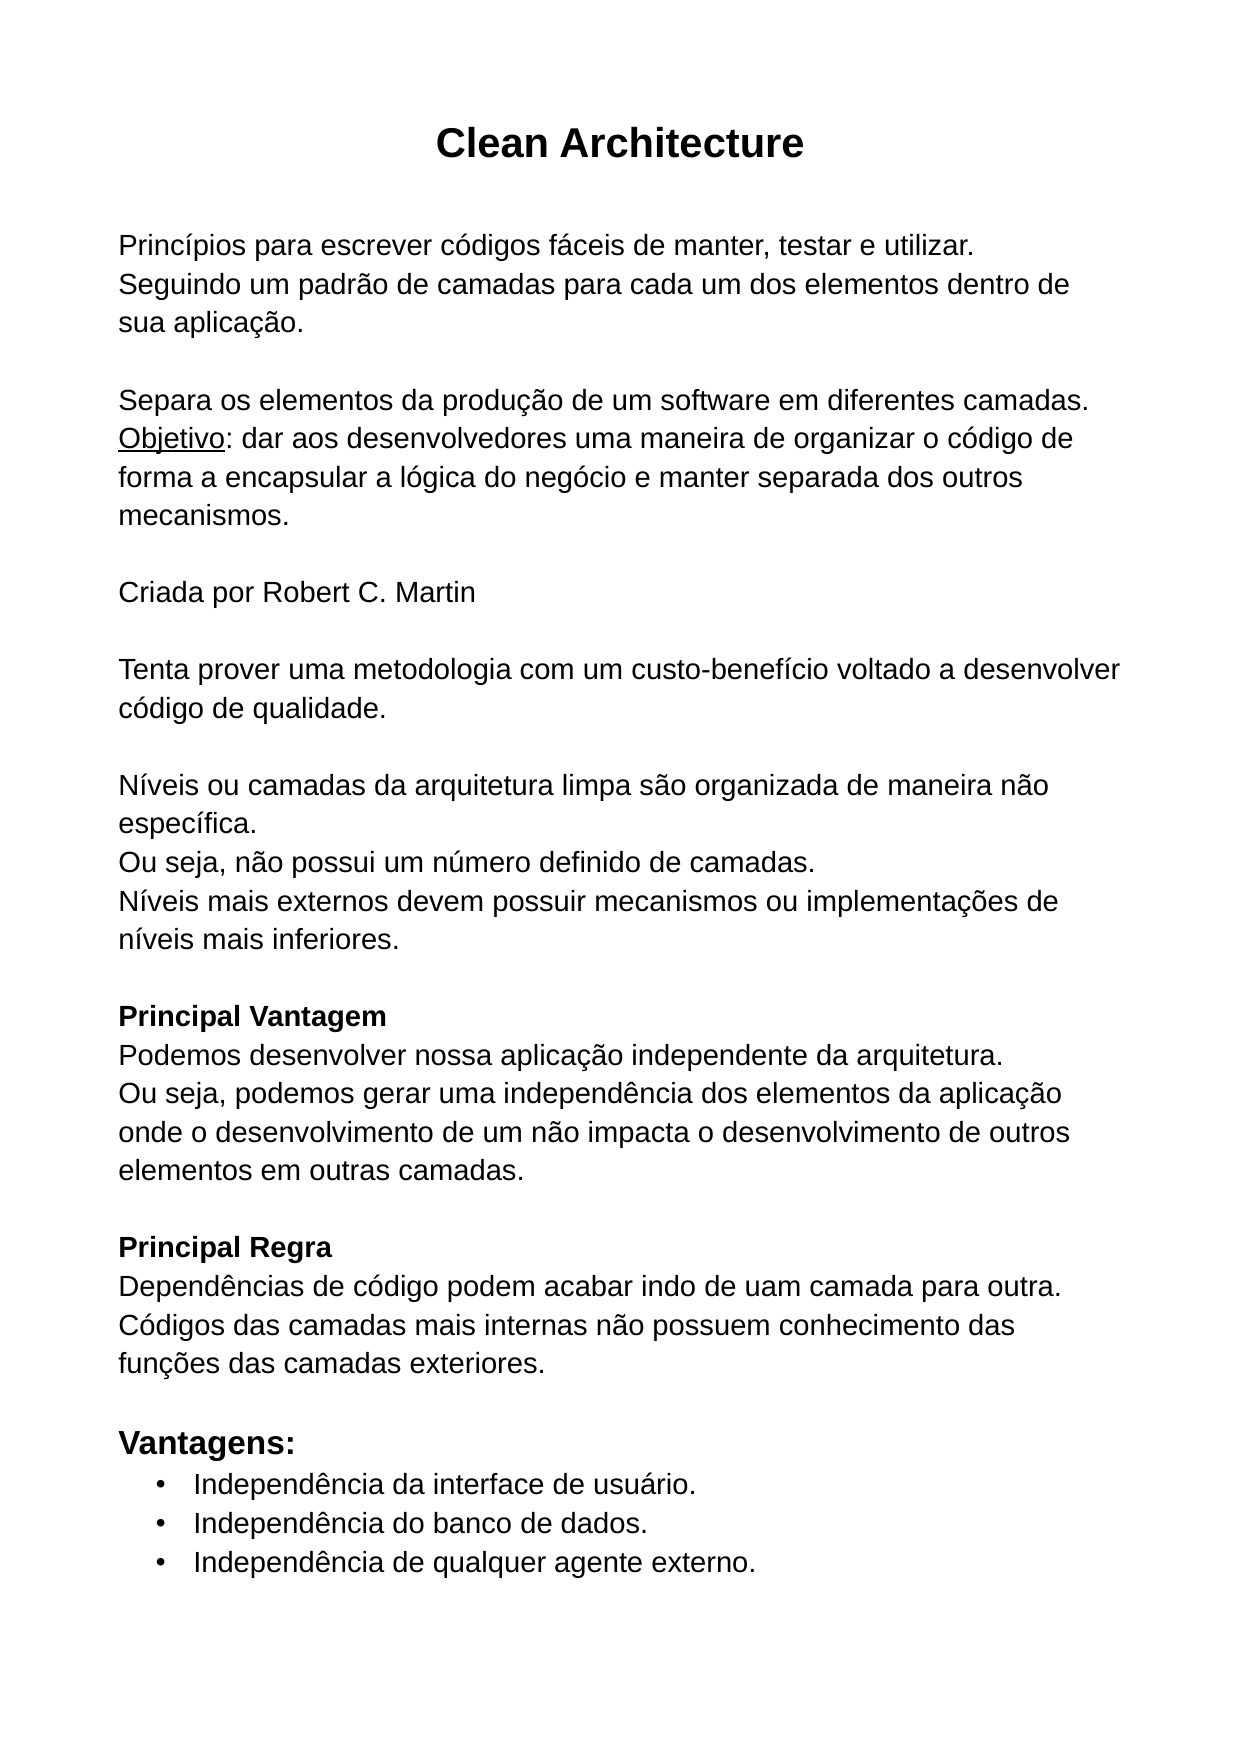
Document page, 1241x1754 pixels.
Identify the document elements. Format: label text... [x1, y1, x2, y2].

text Principal Regra [118, 1230, 1122, 1264]
text Ou seja, não possui um número definido de camadas. [118, 845, 1122, 878]
text Princípios para escrever códigos fáceis de manter, testar e utilizar. [118, 228, 1122, 262]
text Objetivo: dar aos desenvolvedores uma maneira de organizar o código de forma a encapsular a lógica do negócio e manter separada dos outros mecanismos. [118, 421, 1122, 532]
text Níveis ou camadas da arquitetura limpa são organizada de maneira não específica. [118, 768, 1122, 840]
text Clean Architecture [118, 118, 1122, 166]
text Vantagens: [118, 1423, 1122, 1462]
list Independência do banco de dados. [156, 1506, 1122, 1540]
text Ou seja, podemos gerar uma independência dos elementos da aplicação onde o desenvolvimento de um não impacta o desenvolvimento de outros elementos em outras camadas. [118, 1076, 1122, 1187]
text Níveis mais externos devem possuir mecanismos ou implementações de níveis mais inferiores. [118, 883, 1122, 956]
text Separa os elementos da produção de um software em diferentes camadas. [118, 382, 1122, 416]
list Independência da interface de usuário. [156, 1467, 1122, 1501]
text Seguindo um padrão de camadas para cada um dos elementos dentro de sua aplicação. [118, 267, 1122, 339]
text Criada por Robert C. Martin [118, 575, 1122, 609]
text Códigos das camadas mais internas não possuem conhecimento das funções das camadas exteriores. [118, 1307, 1122, 1379]
list Independência de qualquer agente externo. [156, 1545, 1122, 1578]
text Podemos desenvolver nossa aplicação independente da arquitetura. [118, 1038, 1122, 1071]
text Tenta prover uma metodologia com um custo-benefício voltado a desenvolver código de qualidade. [118, 652, 1122, 724]
text Dependências de código podem acabar indo de uam camada para outra. [118, 1269, 1122, 1302]
text Principal Vantagem [118, 999, 1122, 1033]
